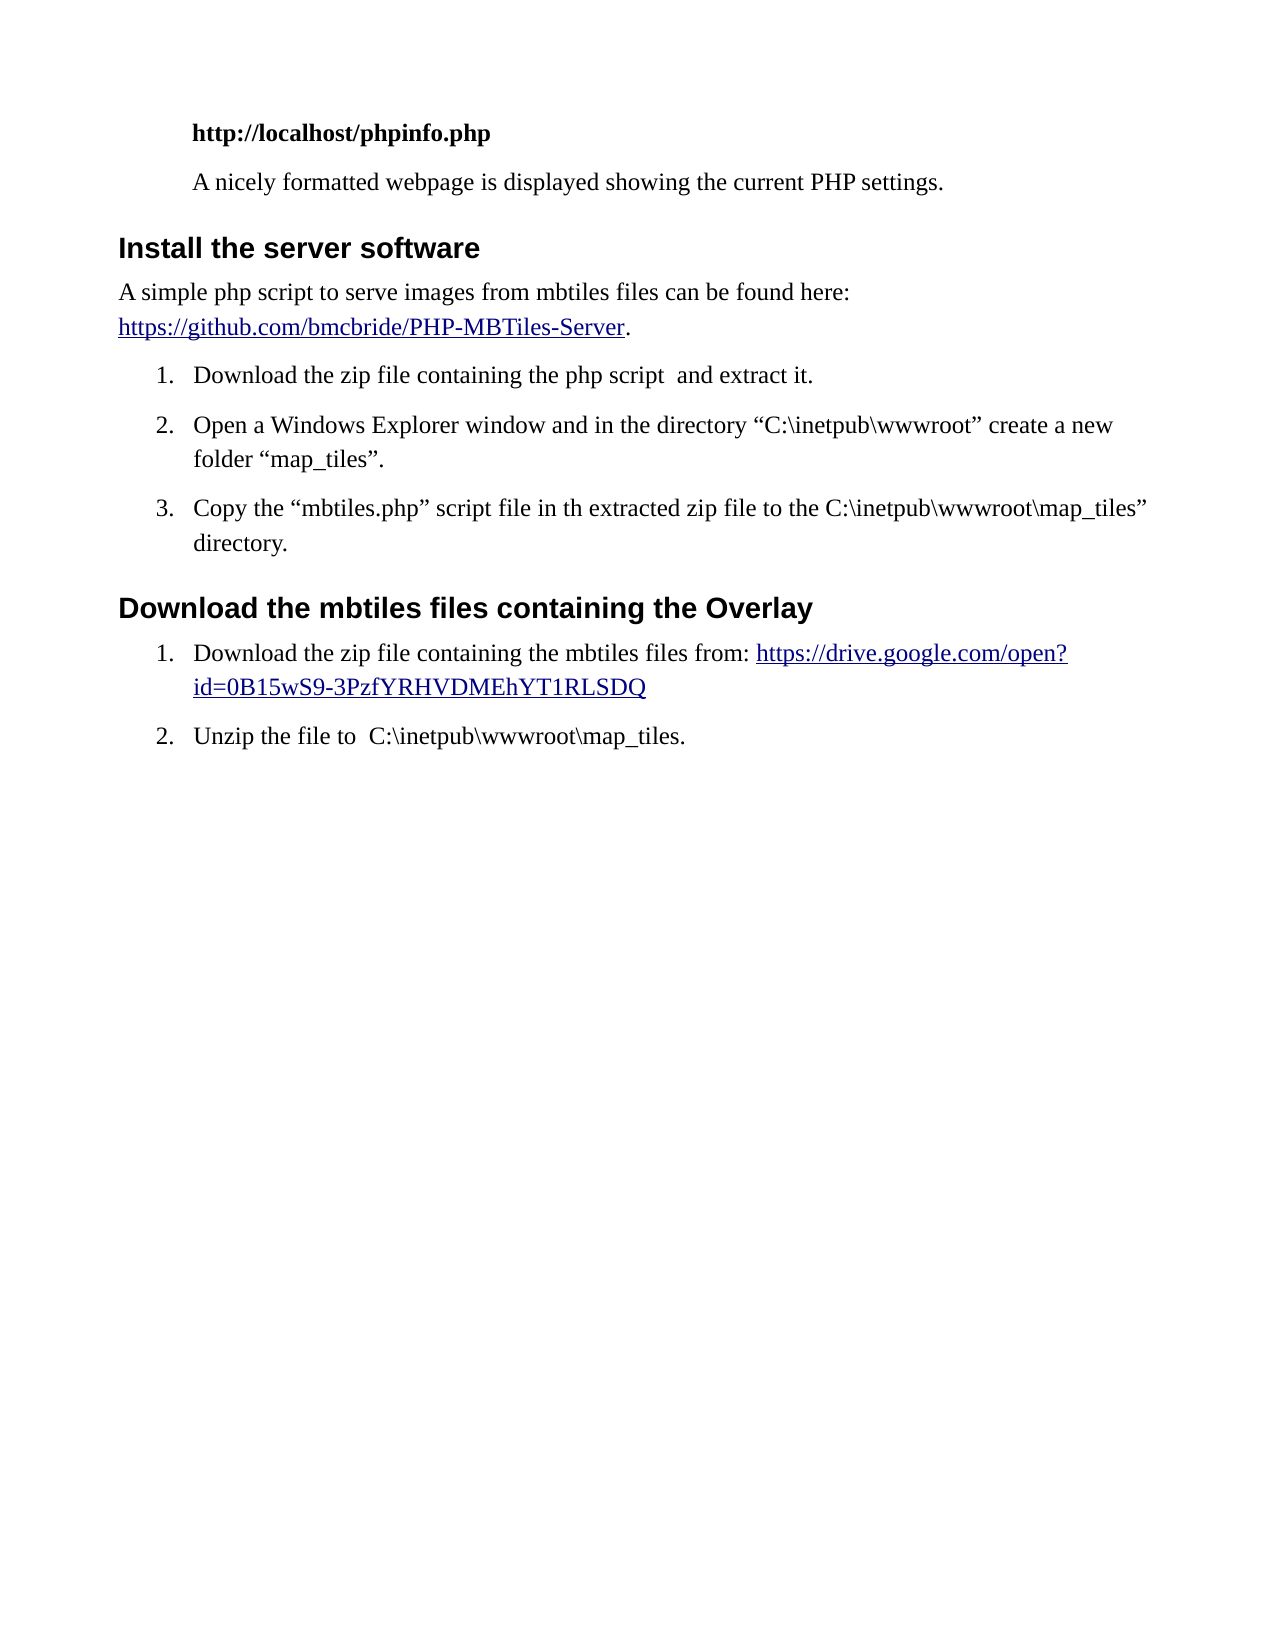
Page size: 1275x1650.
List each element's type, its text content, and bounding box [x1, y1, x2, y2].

list Copy the “mbtiles.php” script file in th extracted zip file to the C:\inetpub\wwwroot\map_tiles” directory. [156, 493, 1157, 556]
list Download the zip file containing the mbtiles files from: https://drive.google.com/open?id=0B15wS9-3PzfYRHVDMEhYT1RLSDQ [156, 638, 1157, 701]
list A nicely formatted webpage is displayed showing the current PHP settings. [162, 167, 1157, 196]
list Open a Windows Explorer window and in the directory “C:\inetpub\wwwroot” create a new folder “map_tiles”. [156, 410, 1157, 473]
list http://localhost/phpinfo.php [162, 118, 1157, 147]
list Download the zip file containing the php script and extract it. [156, 361, 1157, 389]
list Unzip the file to C:\inetpub\wwwroot\map_tiles. [156, 721, 1157, 750]
subtitle Download the mbtiles files containing the Overlay [118, 591, 1157, 625]
text A simple php script to serve images from mbtiles files can be found here: https://github.com/bmcbride/PHP-MBTiles-Server. [118, 277, 1157, 340]
subtitle Install the server software [118, 231, 1157, 264]
